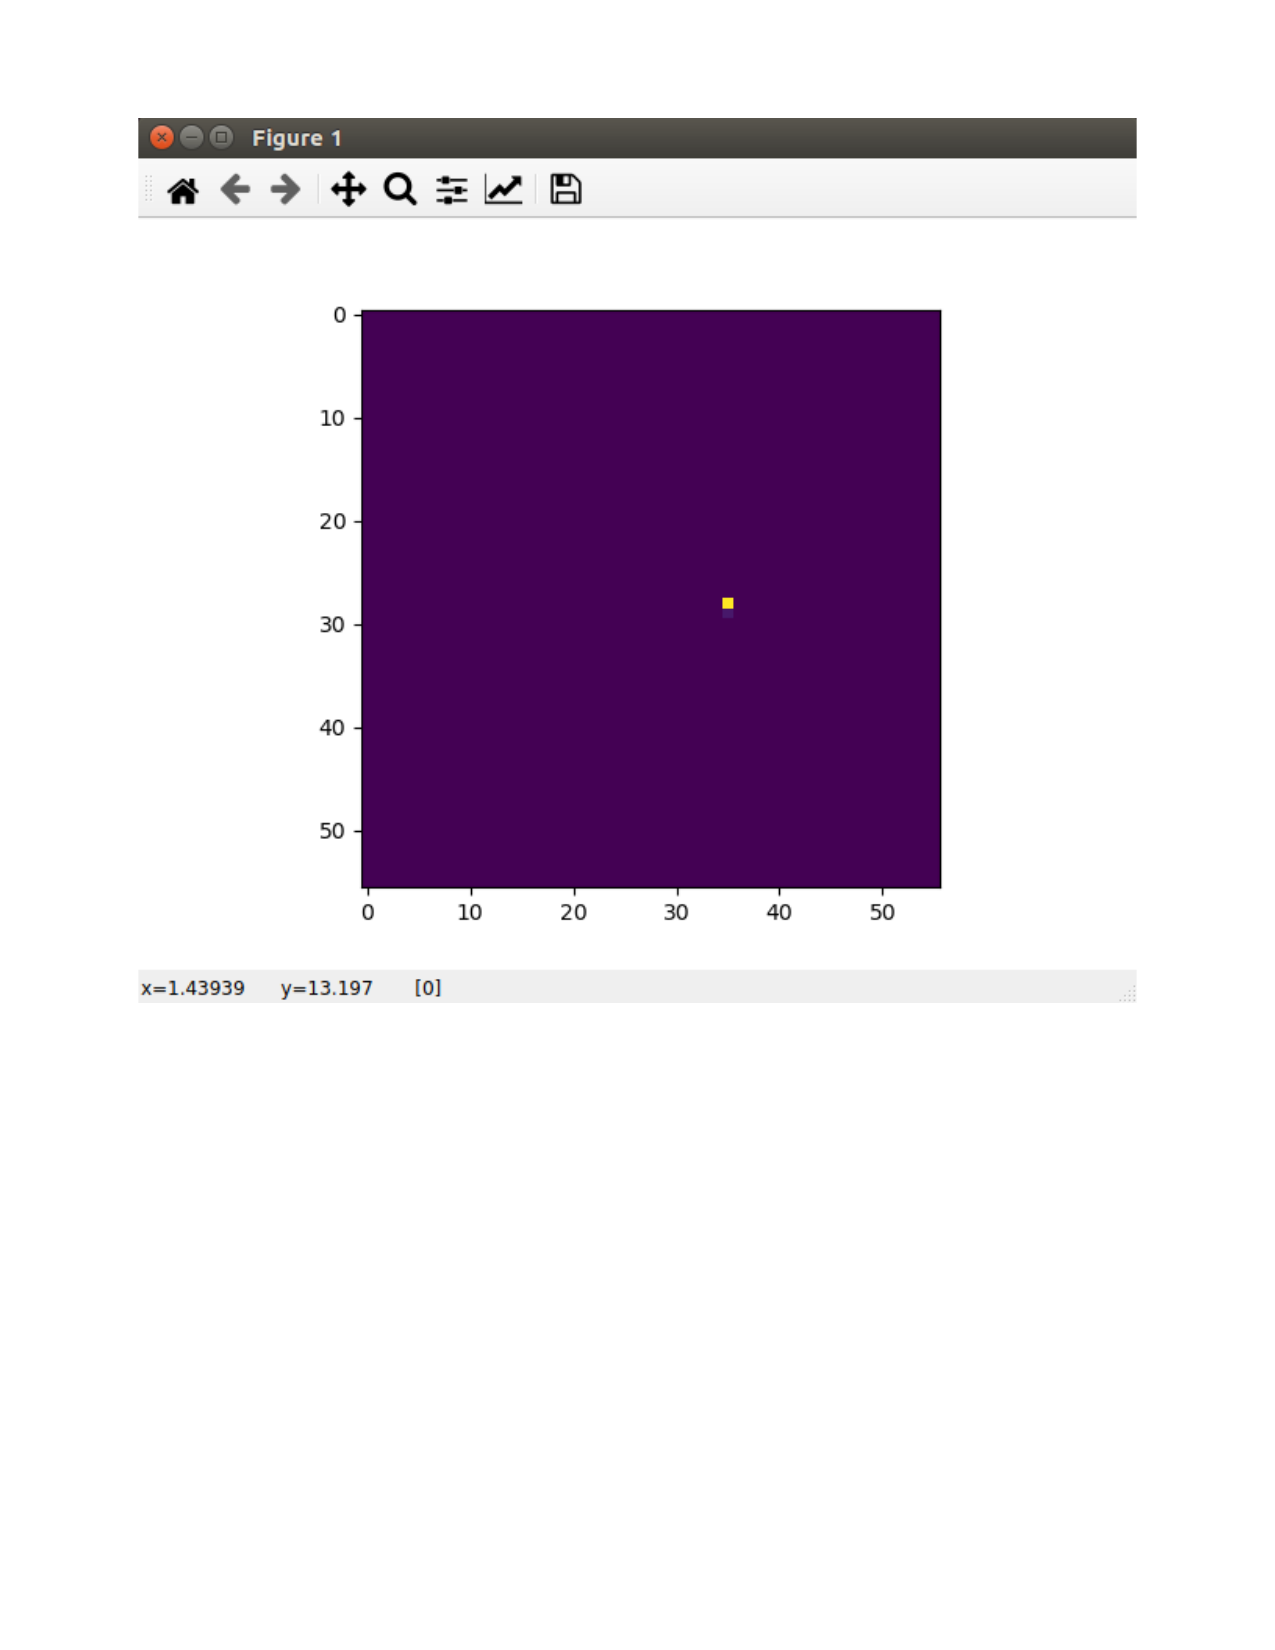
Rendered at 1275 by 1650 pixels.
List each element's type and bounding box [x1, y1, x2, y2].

picture [138, 118, 1137, 1003]
